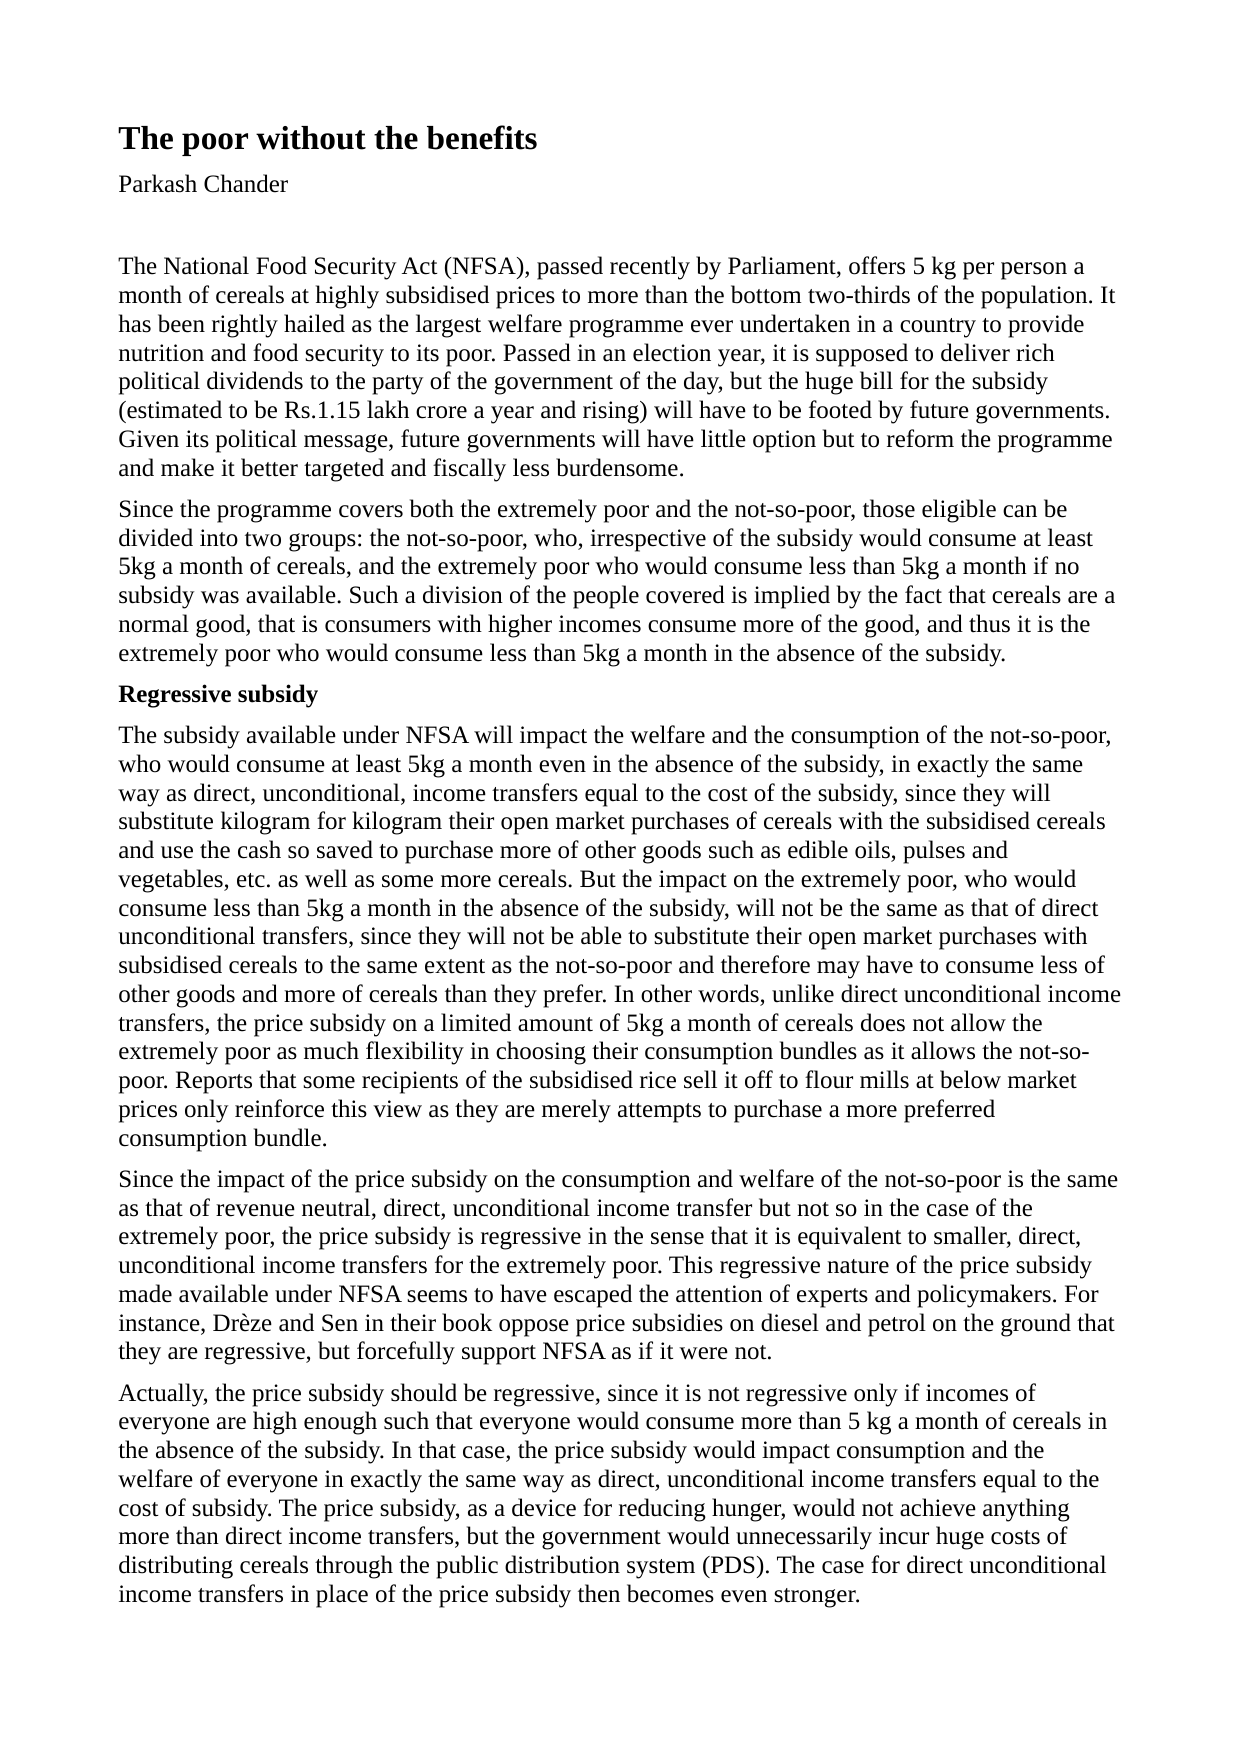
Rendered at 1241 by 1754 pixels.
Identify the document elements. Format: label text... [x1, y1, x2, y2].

text The subsidy available under NFSA will impact the welfare and the consumption of the not-so-poor, who would consume at least 5kg a month even in the absence of the subsidy, in exactly the same way as direct, unconditional, income transfers equal to the cost of the subsidy, since they will substitute kilogram for kilogram their open market purchases of cereals with the subsidised cereals and use the cash so saved to purchase more of other goods such as edible oils, pulses and vegetables, etc. as well as some more cereals. But the impact on the extremely poor, who would consume less than 5kg a month in the absence of the subsidy, will not be the same as that of direct unconditional transfers, since they will not be able to substitute their open market purchases with subsidised cereals to the same extent as the not-so-poor and therefore may have to consume less of other goods and more of cereals than they prefer. In other words, unlike direct unconditional income transfers, the price subsidy on a limited amount of 5kg a month of cereals does not allow the extremely poor as much flexibility in choosing their consumption bundles as it allows the not-so-poor. Reports that some recipients of the subsidised rice sell it off to flour mills at below market prices only reinforce this view as they are merely attempts to purchase a more preferred consumption bundle. [118, 720, 1122, 1151]
subtitle The poor without the benefits [118, 118, 1122, 156]
text Since the programme covers both the extremely poor and the not-so-poor, those eligible can be divided into two groups: the not-so-poor, who, irrespective of the subsidy would consume at least 5kg a month of cereals, and the extremely poor who would consume less than 5kg a month if no subsidy was available. Such a division of the people covered is implied by the fact that cereals are a normal good, that is consumers with higher incomes consume more of the good, and thus it is the extremely poor who would consume less than 5kg a month in the absence of the subsidy. [118, 494, 1122, 666]
text The National Food Security Act (NFSA), passed recently by Parliament, offers 5 kg per person a month of cereals at highly subsidised prices to more than the bottom two-thirds of the population. It has been rightly hailed as the largest welfare programme ever undertaken in a country to provide nutrition and food security to its poor. Passed in an election year, it is supposed to deliver rich political dividends to the party of the government of the day, but the huge bill for the subsidy (estimated to be Rs.1.15 lakh crore a year and rising) will have to be footed by future governments. Given its political message, future governments will have little option but to reform the programme and make it better targeted and fiscally less burdensome. [118, 251, 1122, 481]
text Actually, the price subsidy should be regressive, since it is not regressive only if incomes of everyone are high enough such that everyone would consume more than 5 kg a month of cereals in the absence of the subsidy. In that case, the price subsidy would impact consumption and the welfare of everyone in exactly the same way as direct, unconditional income transfers equal to the cost of subsidy. The price subsidy, as a device for reducing hunger, would not achieve anything more than direct income transfers, but the government would unnecessarily incur huge costs of distributing cereals through the public distribution system (PDS). The case for direct unconditional income transfers in place of the price subsidy then becomes even stronger. [118, 1378, 1122, 1608]
text Regressive subsidy [118, 679, 1122, 708]
text Since the impact of the price subsidy on the consumption and welfare of the not-so-poor is the same as that of revenue neutral, direct, unconditional income transfer but not so in the case of the extremely poor, the price subsidy is regressive in the sense that it is equivalent to smaller, direct, unconditional income transfers for the extremely poor. This regressive nature of the price subsidy made available under NFSA seems to have escaped the attention of experts and policymakers. For instance, Drèze and Sen in their book oppose price subsidies on diesel and petrol on the ground that they are regressive, but forcefully support NFSA as if it were not. [118, 1164, 1122, 1365]
text Parkash Chander [118, 169, 1122, 198]
